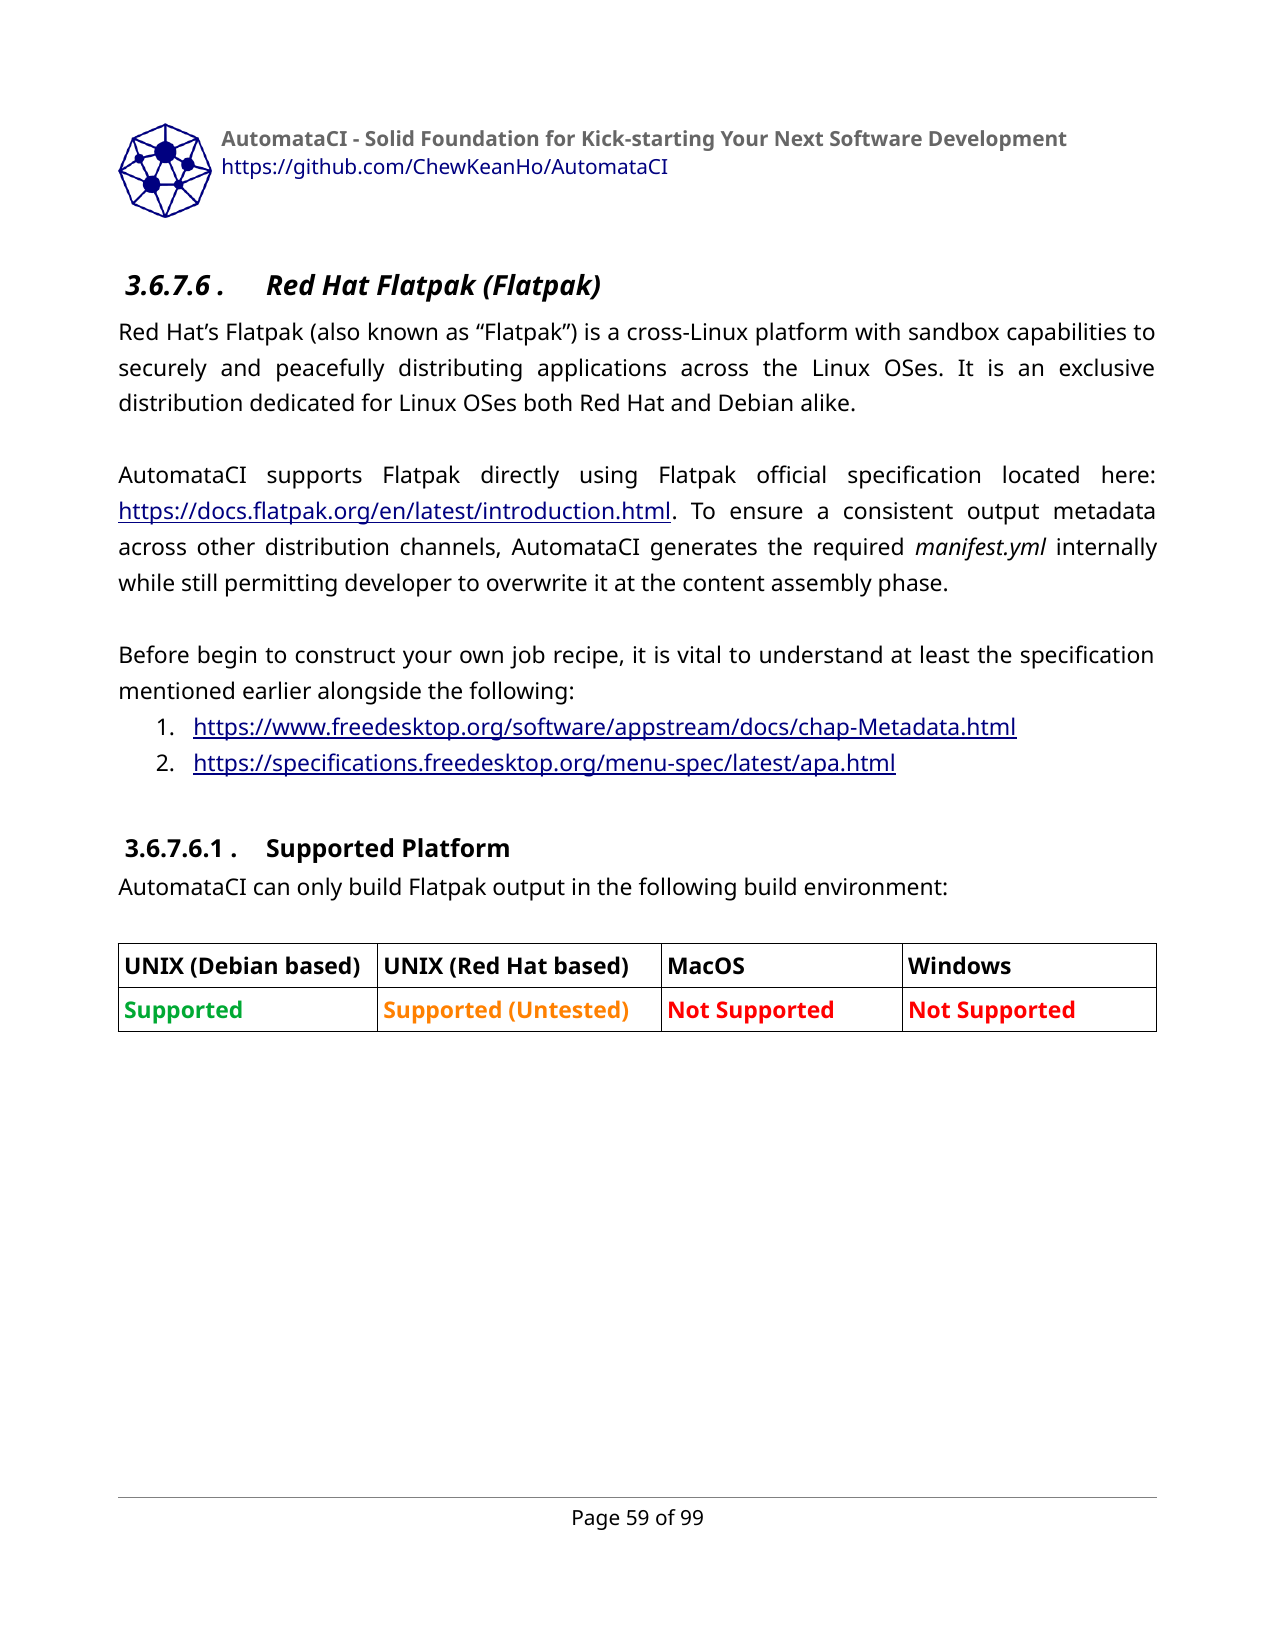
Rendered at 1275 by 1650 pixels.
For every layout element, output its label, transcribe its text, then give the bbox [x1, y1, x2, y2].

text Red Hat’s Flatpak (also known as “Flatpak”) is a cross-Linux platform with sandbox capabilities to securely and peacefully distributing applications across the Linux OSes. It is an exclusive distribution dedicated for Linux OSes both Red Hat and Debian alike. [118, 316, 1157, 419]
table_cell Not Supported [662, 988, 902, 1031]
text AutomataCI supports Flatpak directly using Flatpak official specification located here: https://docs.flatpak.org/en/latest/introduction.html. To ensure a consistent output metadata across other distribution channels, AutomataCI generates the required manifest.yml internally while still permitting developer to overwrite it at the content assembly phase. [118, 459, 1157, 598]
list https://www.freedesktop.org/software/appstream/docs/chap-Metadata.html [156, 711, 1157, 742]
table_cell Not Supported [903, 988, 1156, 1031]
list https://specifications.freedesktop.org/menu-spec/latest/apa.html [156, 747, 1157, 778]
table_header UNIX (Red Hat based) [378, 944, 661, 987]
table_cell Supported (Untested) [378, 988, 661, 1031]
table_header UNIX (Debian based) [119, 944, 377, 987]
table_cell Supported [119, 988, 377, 1031]
subtitle Red Hat Flatpak (Flatpak) [118, 265, 1157, 303]
picture [118, 123, 212, 218]
table_header MacOS [662, 944, 902, 987]
text Before begin to construct your own job recipe, it is vital to understand at least the specification mentioned earlier alongside the following: [118, 639, 1157, 706]
text AutomataCI can only build Flatpak output in the following build environment: [118, 871, 1157, 902]
subtitle Supported Platform [118, 831, 1157, 865]
table_header Windows [903, 944, 1156, 987]
